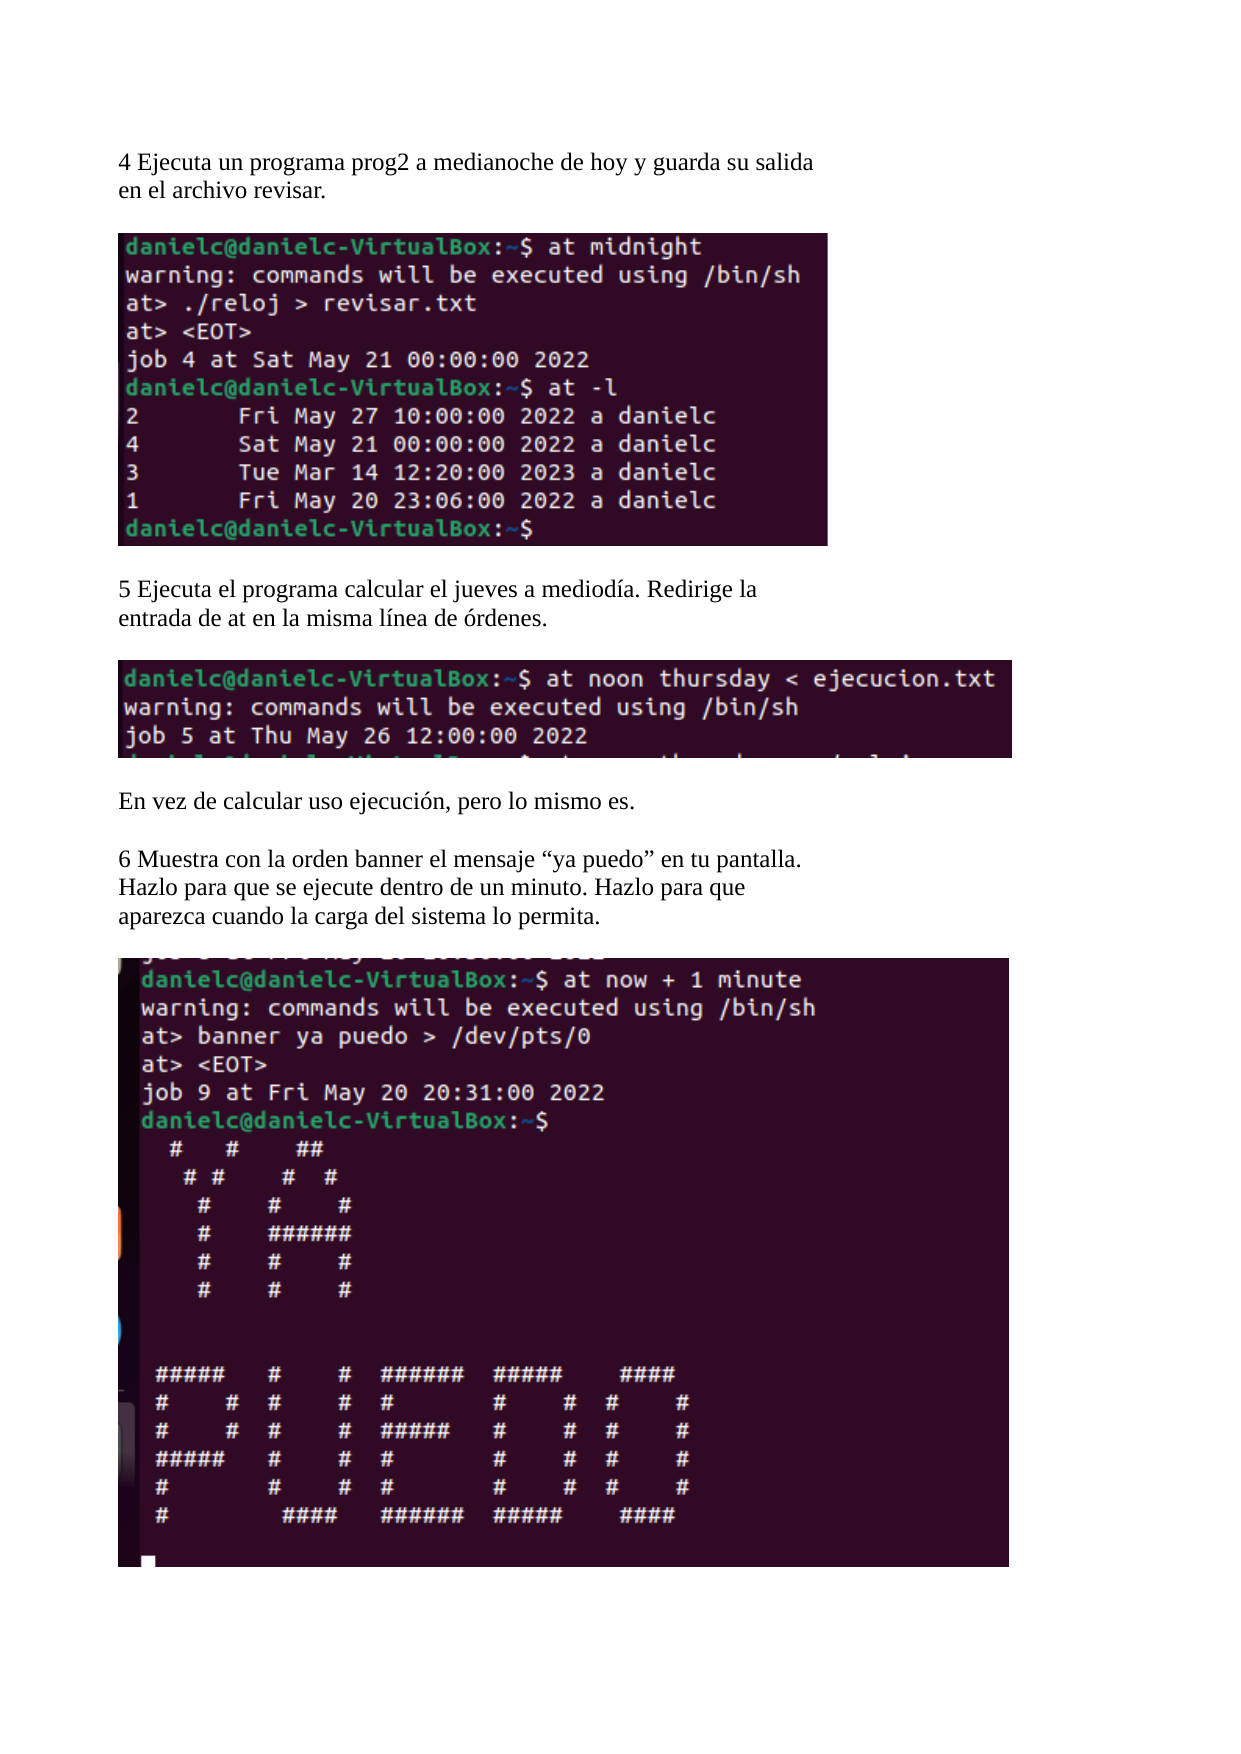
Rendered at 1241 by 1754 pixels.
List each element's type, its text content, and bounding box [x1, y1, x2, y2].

text 5 Ejecuta el programa calcular el jueves a mediodía. Redirige la [118, 574, 1122, 603]
text 6 Muestra con la orden banner el mensaje “ya puedo” en tu pantalla. [118, 844, 1122, 872]
text En vez de calcular uso ejecución, pero lo mismo es. [118, 786, 1122, 815]
text 4 Ejecuta un programa prog2 a medianoche de hoy y guarda su salida [118, 147, 1122, 176]
text Hazlo para que se ejecute dentro de un minuto. Hazlo para que [118, 872, 1122, 901]
text en el archivo revisar. [118, 176, 1122, 204]
text aparezca cuando la carga del sistema lo permita. [118, 901, 1122, 930]
text entrada de at en la misma línea de órdenes. [118, 603, 1122, 632]
